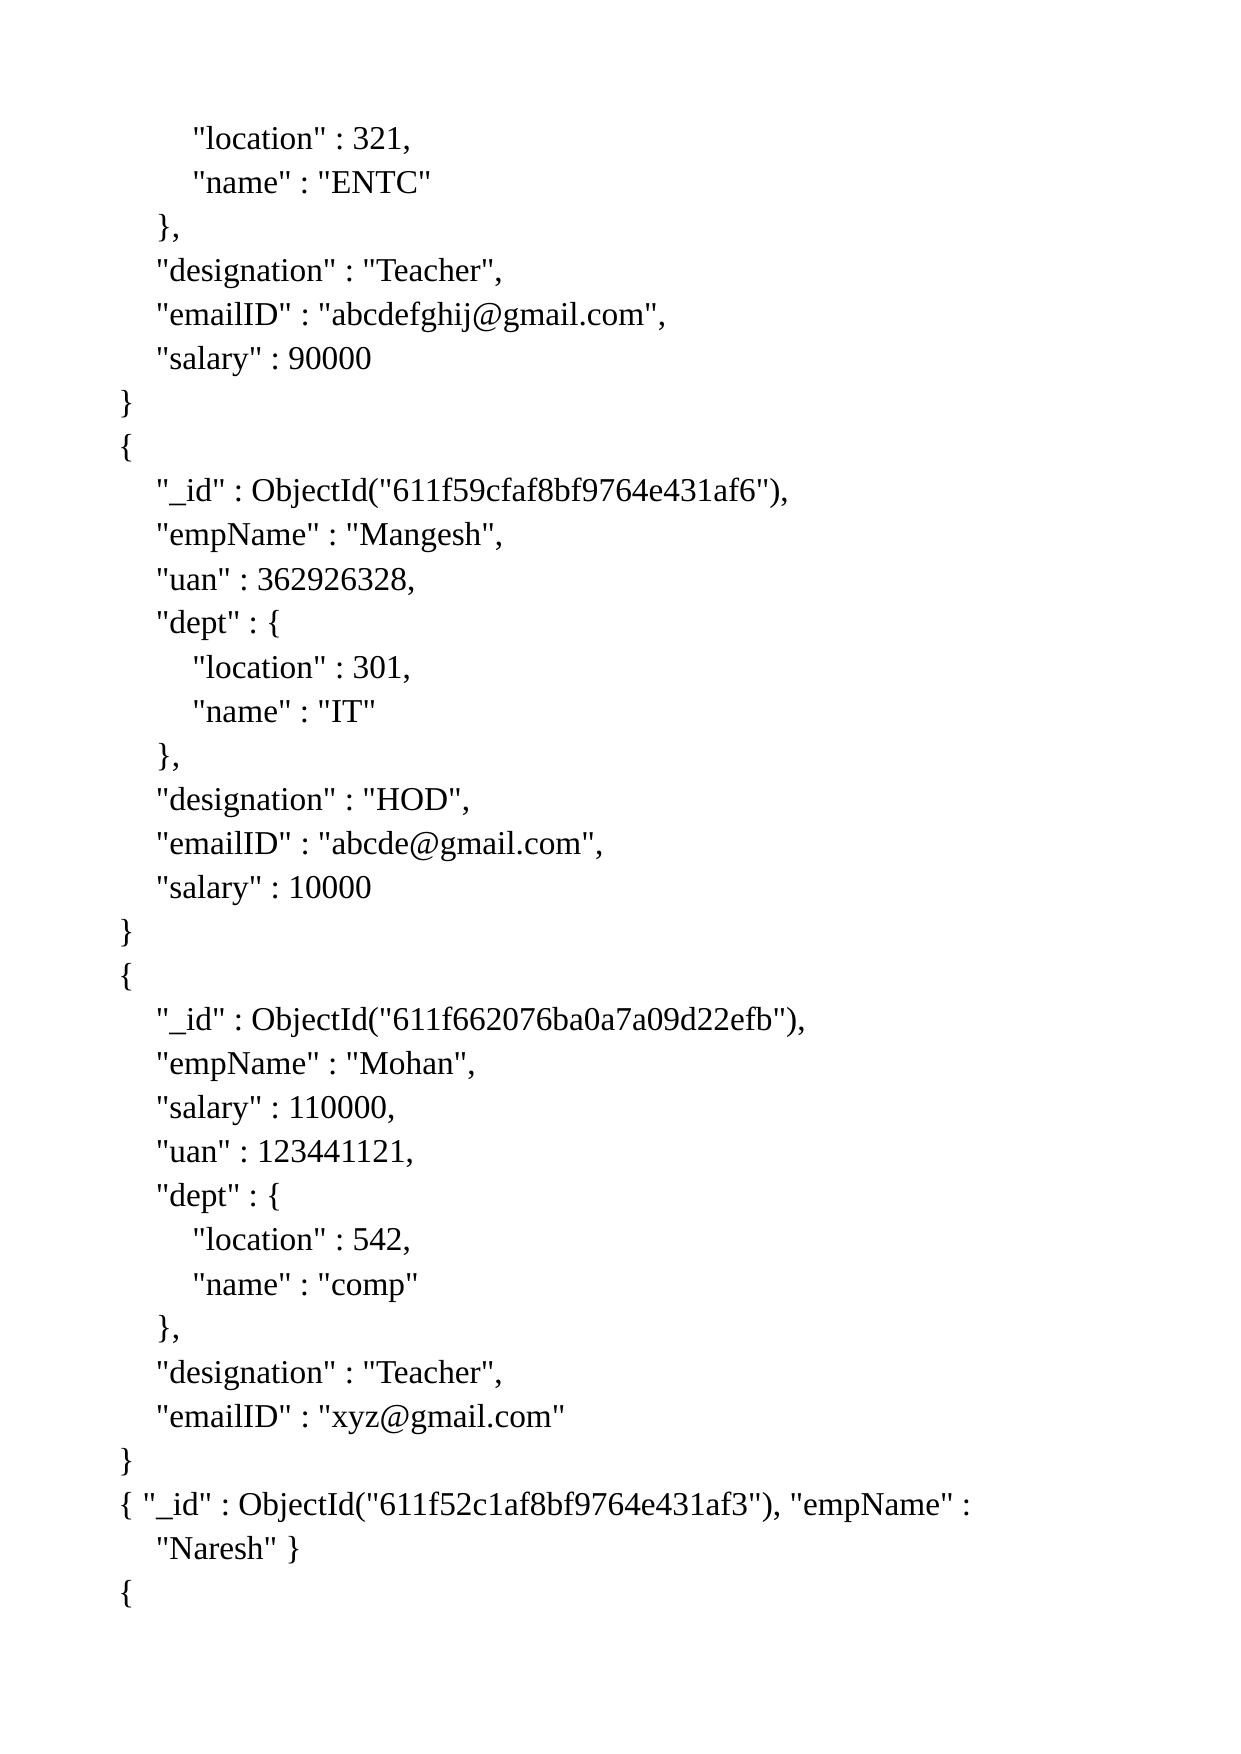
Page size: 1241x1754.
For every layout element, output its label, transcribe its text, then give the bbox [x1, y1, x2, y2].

text "uan" : 362926328, [118, 559, 1122, 597]
text "designation" : "HOD", [118, 779, 1122, 817]
text "location" : 301, [118, 647, 1122, 685]
text { [118, 955, 1122, 994]
text "dept" : { [118, 1176, 1122, 1214]
text "salary" : 110000, [118, 1087, 1122, 1126]
text "_id" : ObjectId("611f59cfaf8bf9764e431af6"), [118, 471, 1122, 509]
text { "_id" : ObjectId("611f52c1af8bf9764e431af3"), "empName" : "Naresh" } [118, 1484, 1122, 1566]
text "name" : "ENTC" [118, 162, 1122, 201]
text }, [118, 206, 1122, 244]
text "uan" : 123441121, [118, 1132, 1122, 1170]
text "empName" : "Mohan", [118, 1043, 1122, 1082]
text { [118, 1572, 1122, 1611]
text "_id" : ObjectId("611f662076ba0a7a09d22efb"), [118, 999, 1122, 1038]
text "emailID" : "abcde@gmail.com", [118, 823, 1122, 861]
text "emailID" : "abcdefghij@gmail.com", [118, 294, 1122, 333]
text "location" : 321, [118, 118, 1122, 156]
text "dept" : { [118, 603, 1122, 641]
text "location" : 542, [118, 1220, 1122, 1258]
text "designation" : "Teacher", [118, 250, 1122, 289]
text } [118, 382, 1122, 421]
text "emailID" : "xyz@gmail.com" [118, 1396, 1122, 1434]
text "name" : "comp" [118, 1264, 1122, 1302]
text "name" : "IT" [118, 691, 1122, 729]
text }, [118, 735, 1122, 773]
text "empName" : "Mangesh", [118, 515, 1122, 553]
text } [118, 1440, 1122, 1478]
text "salary" : 10000 [118, 867, 1122, 906]
text "salary" : 90000 [118, 338, 1122, 377]
text { [118, 427, 1122, 465]
text "designation" : "Teacher", [118, 1352, 1122, 1390]
text }, [118, 1308, 1122, 1346]
text } [118, 911, 1122, 949]
